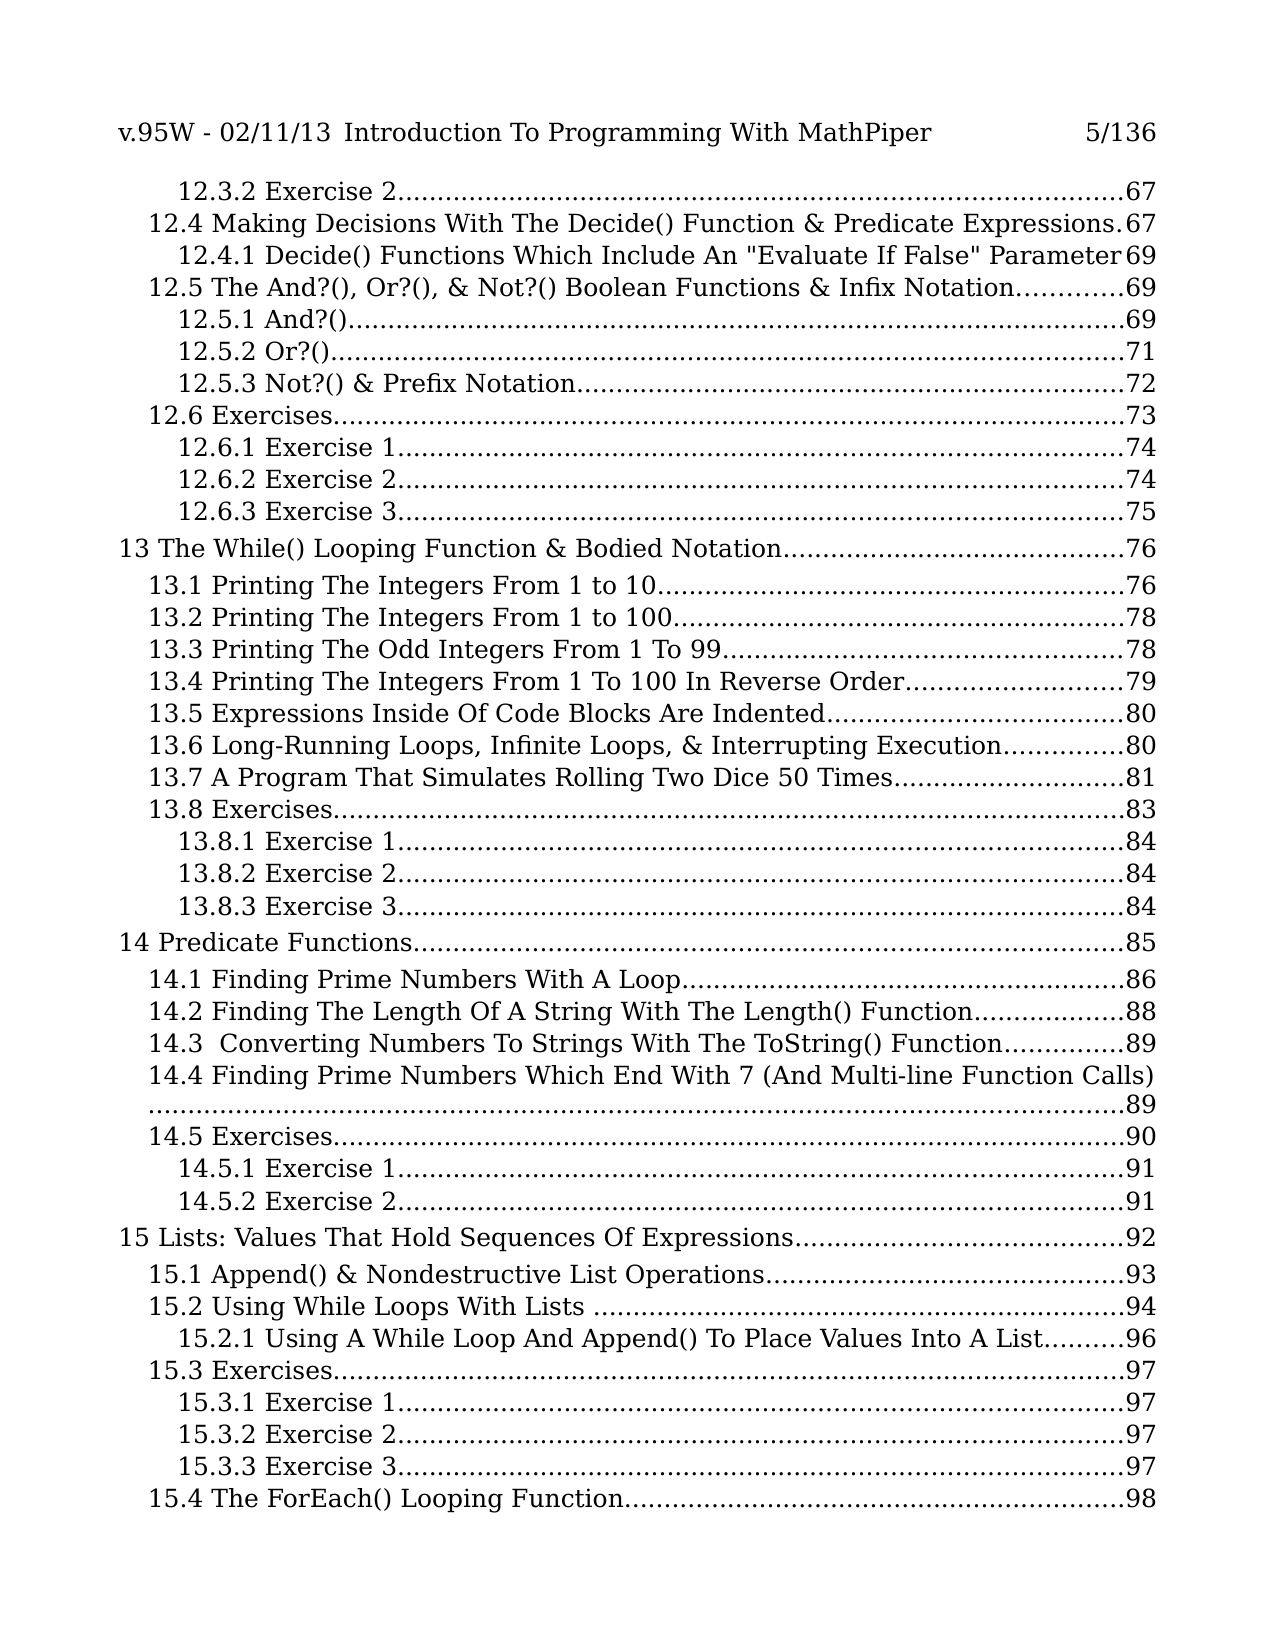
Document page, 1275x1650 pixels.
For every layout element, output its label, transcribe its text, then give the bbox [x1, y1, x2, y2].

text 13.6 Long-Running Loops, Infinite Loops, & Interrupting Execution 80 [148, 731, 1157, 761]
text 14.5 Exercises 90 [148, 1123, 1157, 1152]
text 14.5.1 Exercise 1 91 [177, 1155, 1157, 1184]
text 14 Predicate Functions 85 [118, 928, 1157, 958]
text 12.5.1 And?() 69 [177, 305, 1157, 334]
text 15.3 Exercises 97 [148, 1356, 1157, 1386]
text 12.4.1 Decide() Functions Which Include An "Evaluate If False" Parameter 69 [177, 241, 1157, 270]
text 12.5 The And?(), Or?(), & Not?() Boolean Functions & Infix Notation 69 [148, 273, 1157, 302]
text 12.3.2 Exercise 2 67 [177, 177, 1157, 206]
text 13.3 Printing The Odd Integers From 1 To 99 78 [148, 635, 1157, 664]
text 15.3.1 Exercise 1 97 [177, 1388, 1157, 1418]
text 12.5.2 Or?() 71 [177, 337, 1157, 366]
text 12.4 Making Decisions With The Decide() Function & Predicate Expressions 67 [148, 209, 1157, 238]
text 14.3 Converting Numbers To Strings With The ToString() Function 89 [148, 1029, 1157, 1058]
text 15.2 Using While Loops With Lists 94 [148, 1292, 1157, 1321]
text 15.3.2 Exercise 2 97 [177, 1421, 1157, 1450]
text 14.5.2 Exercise 2 91 [177, 1187, 1157, 1216]
text 15.3.3 Exercise 3 97 [177, 1453, 1157, 1482]
text 12.6.2 Exercise 2 74 [177, 466, 1157, 495]
text 13.8.1 Exercise 1 84 [177, 828, 1157, 857]
text 15 Lists: Values That Hold Sequences Of Expressions 92 [118, 1223, 1157, 1253]
text 13.4 Printing The Integers From 1 To 100 In Reverse Order 79 [148, 667, 1157, 696]
text 15.4 The ForEach() Looping Function 98 [148, 1485, 1157, 1514]
text 14.4 Finding Prime Numbers Which End With 7 (And Multi-line Function Calls) 89 [148, 1061, 1157, 1120]
text 12.6.3 Exercise 3 75 [177, 498, 1157, 527]
text 13 The While() Looping Function & Bodied Notation 76 [118, 534, 1157, 563]
text 13.2 Printing The Integers From 1 to 100 78 [148, 603, 1157, 632]
text 15.2.1 Using A While Loop And Append() To Place Values Into A List 96 [177, 1324, 1157, 1353]
text 14.2 Finding The Length Of A String With The Length() Function 88 [148, 997, 1157, 1026]
text 13.8.3 Exercise 3 84 [177, 892, 1157, 921]
text 13.8.2 Exercise 2 84 [177, 860, 1157, 889]
text 13.5 Expressions Inside Of Code Blocks Are Indented 80 [148, 699, 1157, 728]
text 15.1 Append() & Nondestructive List Operations 93 [148, 1260, 1157, 1289]
text 12.6 Exercises 73 [148, 401, 1157, 431]
text 13.7 A Program That Simulates Rolling Two Dice 50 Times 81 [148, 763, 1157, 793]
text 12.6.1 Exercise 1 74 [177, 433, 1157, 463]
text 14.1 Finding Prime Numbers With A Loop 86 [148, 965, 1157, 994]
text 13.1 Printing The Integers From 1 to 10 76 [148, 571, 1157, 600]
text 13.8 Exercises 83 [148, 796, 1157, 825]
text 12.5.3 Not?() & Prefix Notation 72 [177, 369, 1157, 398]
